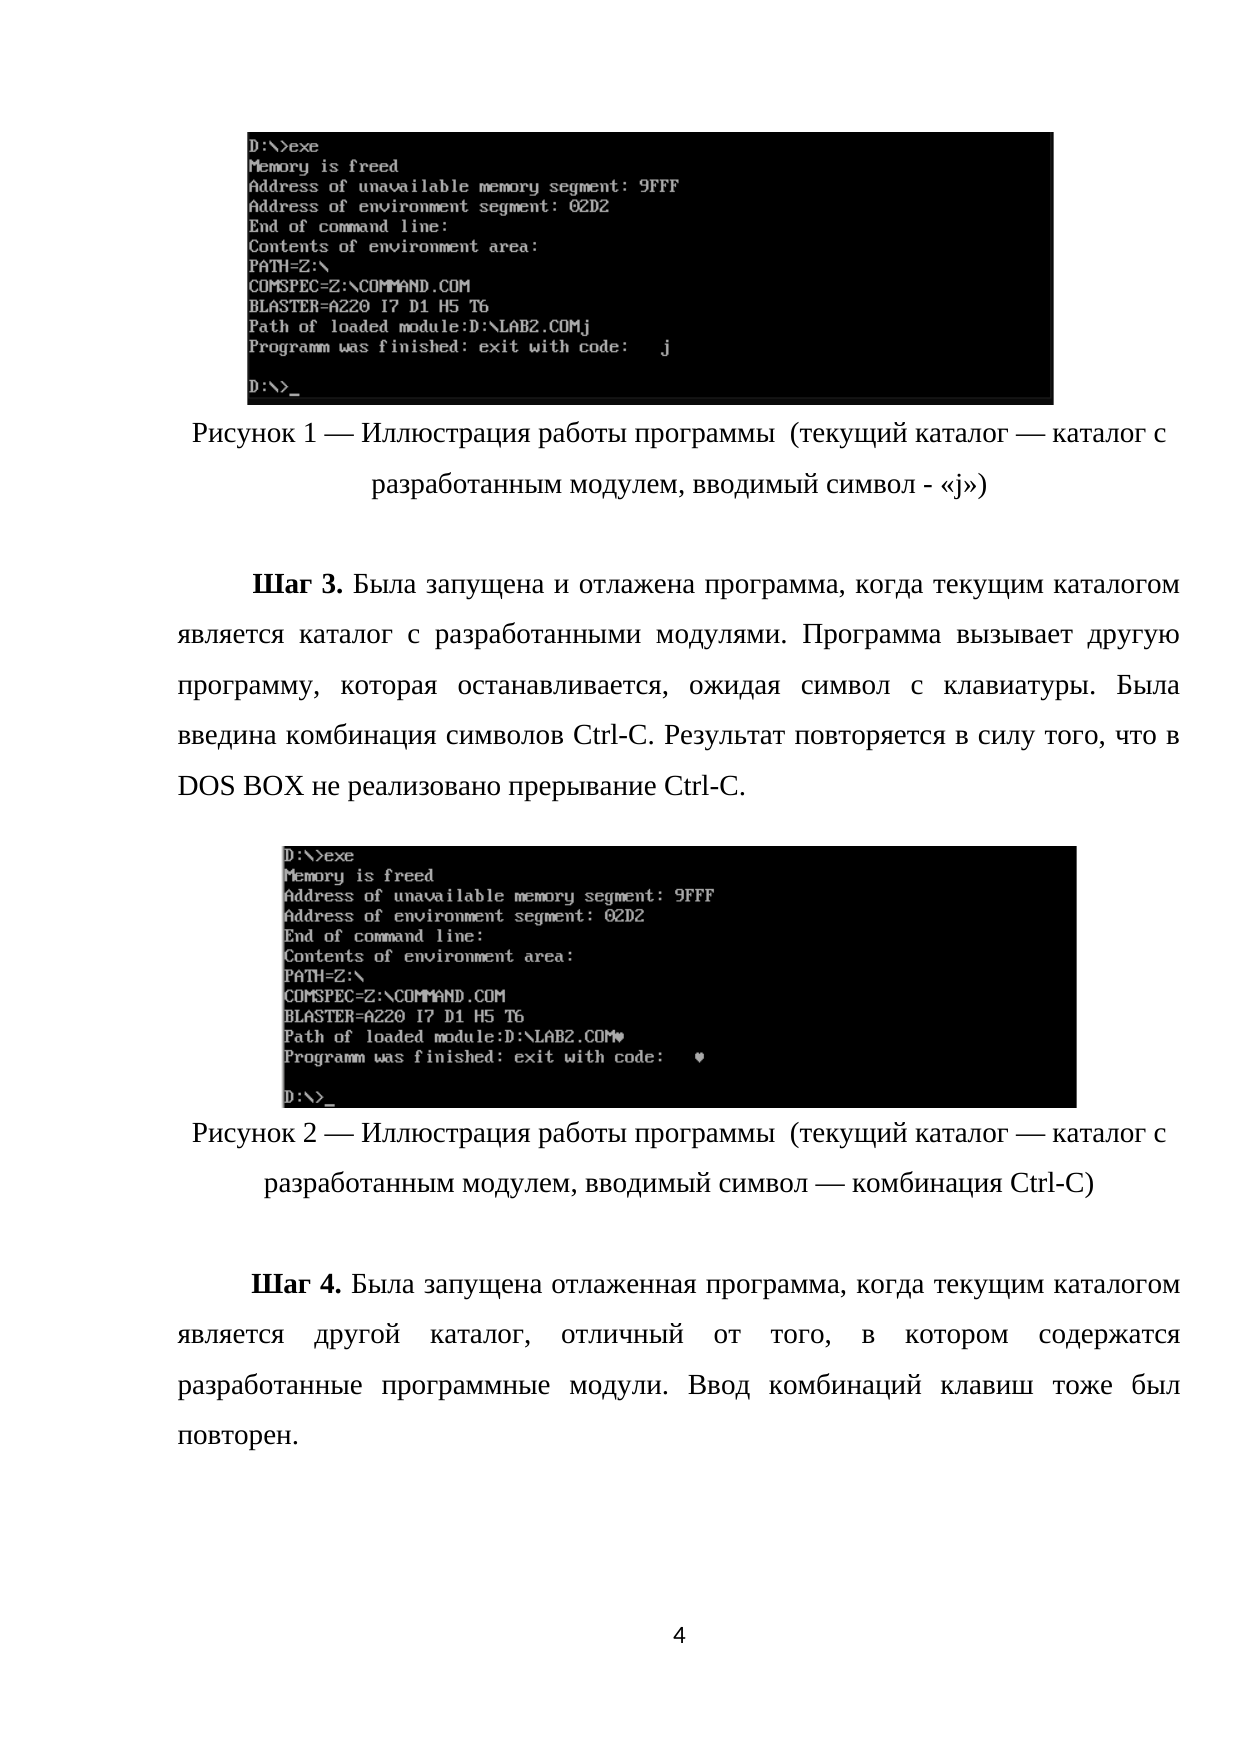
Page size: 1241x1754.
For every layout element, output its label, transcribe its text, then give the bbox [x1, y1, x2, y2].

text Рисунок 1 — Иллюстрация работы программы (текущий каталог — каталог с разработанным модулем, вводимый символ - «j») [177, 415, 1181, 499]
text Шаг 4. Была запущена отлаженная программа, когда текущим каталогом является другой каталог, отличный от того, в котором содержатся разработанные программные модули. Ввод комбинаций клавиш тоже был повторен. [177, 1266, 1181, 1451]
text Рисунок 2 — Иллюстрация работы программы (текущий каталог — каталог с разработанным модулем, вводимый символ — комбинация Ctrl-C) [177, 1115, 1181, 1199]
text Шаг 3. Была запущена и отлажена программа, когда текущим каталогом является каталог с разработанными модулями. Программа вызывает другую программу, которая останавливается, ожидая символ с клавиатуры. Была введина комбинация символов Ctrl-C. Результат повторяется в силу того, что в DOS BOX не реализовано прерывание Ctrl-C. [177, 566, 1181, 801]
